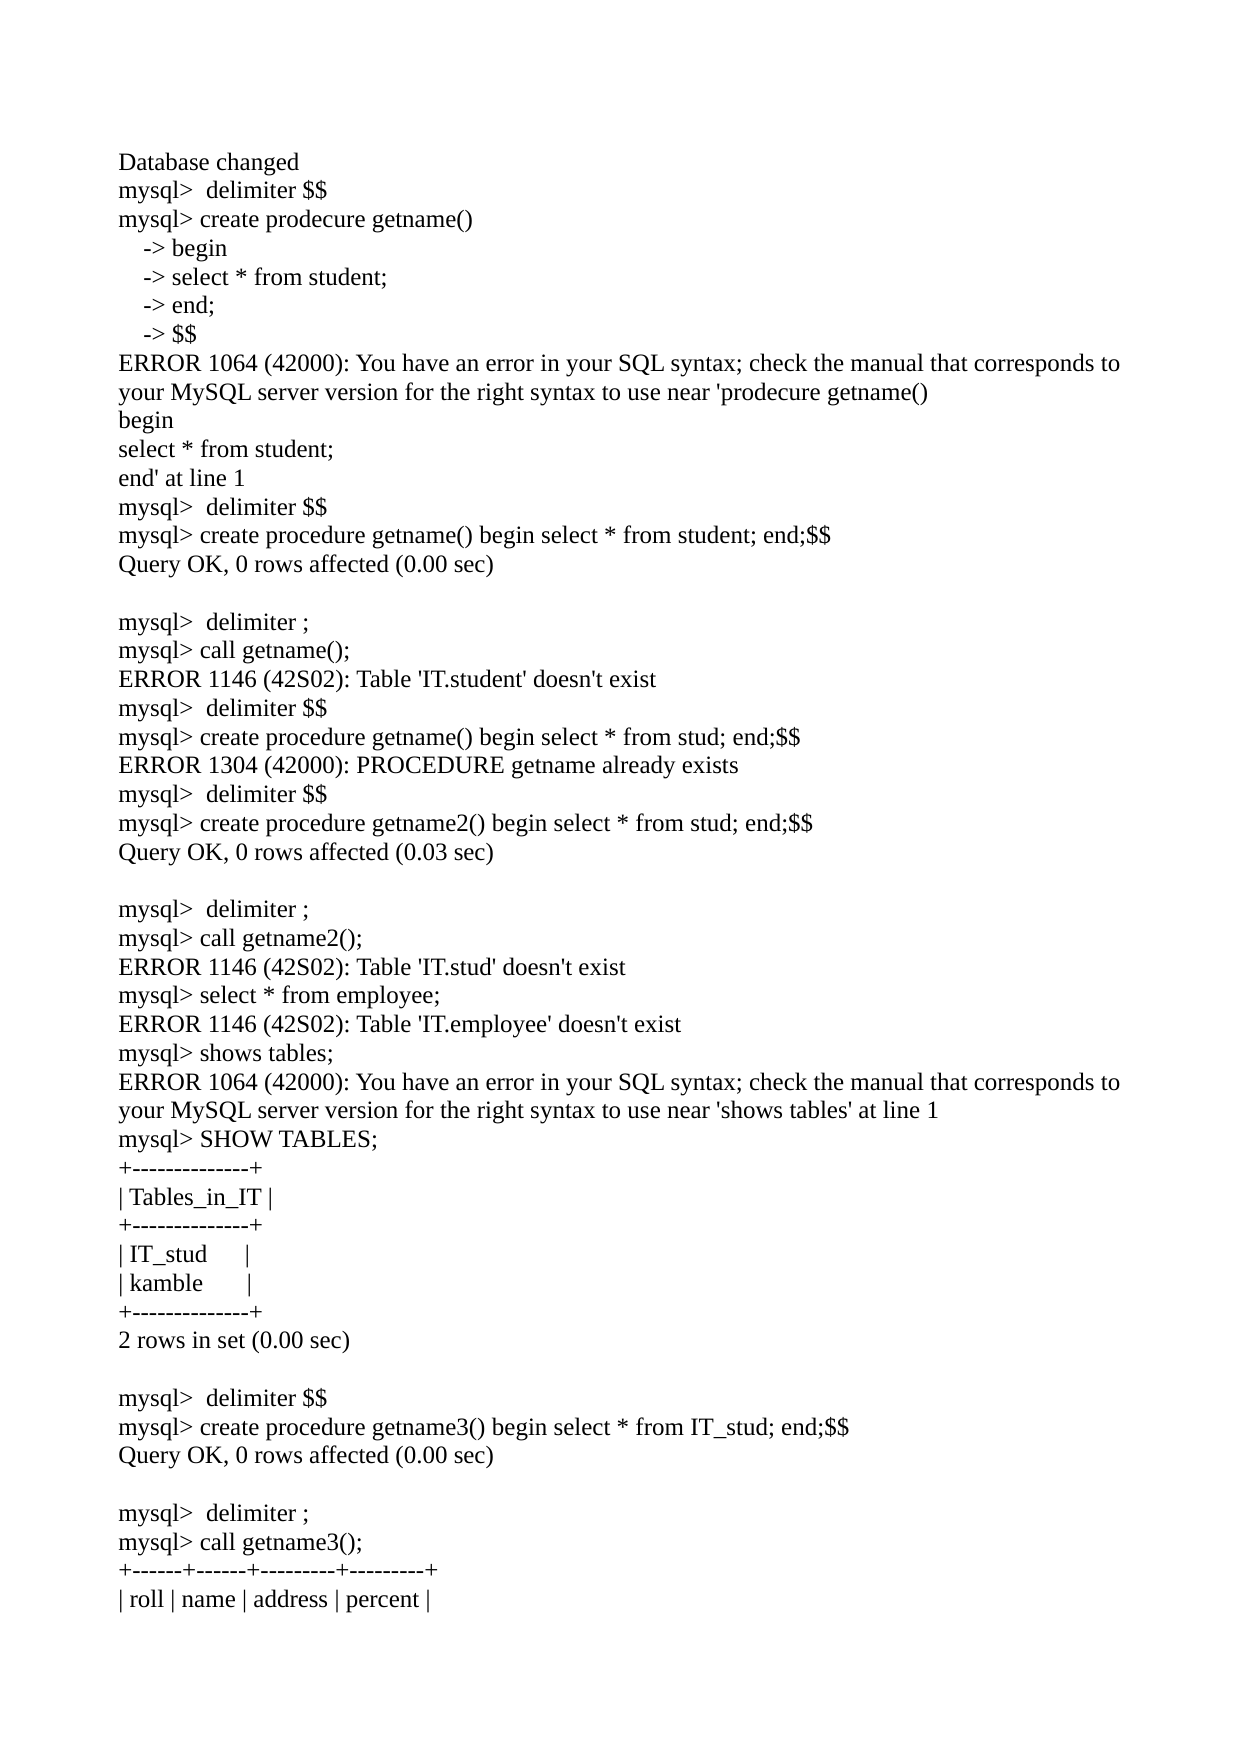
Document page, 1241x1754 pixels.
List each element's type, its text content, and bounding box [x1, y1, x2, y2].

text mysql> select * from employee; [118, 981, 1122, 1009]
text mysql> delimiter ; [118, 607, 1122, 636]
text Query OK, 0 rows affected (0.00 sec) [118, 1441, 1122, 1469]
text +--------------+ [118, 1211, 1122, 1239]
text mysql> delimiter ; [118, 1498, 1122, 1527]
text mysql> delimiter $$ [118, 492, 1122, 521]
text ERROR 1146 (42S02): Table 'IT.student' doesn't exist [118, 664, 1122, 693]
text | Tables_in_IT | [118, 1182, 1122, 1211]
text +--------------+ [118, 1297, 1122, 1326]
text | roll | name | address | percent | [118, 1584, 1122, 1613]
text mysql> delimiter $$ [118, 176, 1122, 204]
text -> select * from student; [118, 262, 1122, 291]
text select * from student; [118, 434, 1122, 463]
text mysql> delimiter ; [118, 894, 1122, 923]
text mysql> create procedure getname() begin select * from student; end;$$ [118, 521, 1122, 549]
text mysql> delimiter $$ [118, 693, 1122, 722]
text mysql> call getname(); [118, 636, 1122, 664]
text begin [118, 406, 1122, 434]
text ERROR 1064 (42000): You have an error in your SQL syntax; check the manual that corresponds to your MySQL server version for the right syntax to use near 'shows tables' at line 1 [118, 1067, 1122, 1124]
text +------+------+---------+---------+ [118, 1556, 1122, 1584]
text mysql> call getname2(); [118, 923, 1122, 952]
text | kamble | [118, 1268, 1122, 1297]
text mysql> delimiter $$ [118, 779, 1122, 808]
text mysql> call getname3(); [118, 1527, 1122, 1556]
text | IT_stud | [118, 1239, 1122, 1268]
text ERROR 1146 (42S02): Table 'IT.stud' doesn't exist [118, 952, 1122, 981]
text Query OK, 0 rows affected (0.03 sec) [118, 837, 1122, 866]
text Database changed [118, 147, 1122, 176]
text mysql> create procedure getname2() begin select * from stud; end;$$ [118, 808, 1122, 837]
text ERROR 1146 (42S02): Table 'IT.employee' doesn't exist [118, 1009, 1122, 1038]
text end' at line 1 [118, 463, 1122, 492]
text -> begin [118, 233, 1122, 262]
text Query OK, 0 rows affected (0.00 sec) [118, 549, 1122, 578]
text mysql> create prodecure getname() [118, 204, 1122, 233]
text 2 rows in set (0.00 sec) [118, 1326, 1122, 1354]
text +--------------+ [118, 1153, 1122, 1182]
text ERROR 1064 (42000): You have an error in your SQL syntax; check the manual that corresponds to your MySQL server version for the right syntax to use near 'prodecure getname() [118, 348, 1122, 406]
text mysql> create procedure getname3() begin select * from IT_stud; end;$$ [118, 1412, 1122, 1441]
text -> end; [118, 291, 1122, 319]
text ERROR 1304 (42000): PROCEDURE getname already exists [118, 751, 1122, 779]
text -> $$ [118, 319, 1122, 348]
text mysql> create procedure getname() begin select * from stud; end;$$ [118, 722, 1122, 751]
text mysql> delimiter $$ [118, 1383, 1122, 1412]
text mysql> SHOW TABLES; [118, 1124, 1122, 1153]
text mysql> shows tables; [118, 1038, 1122, 1067]
